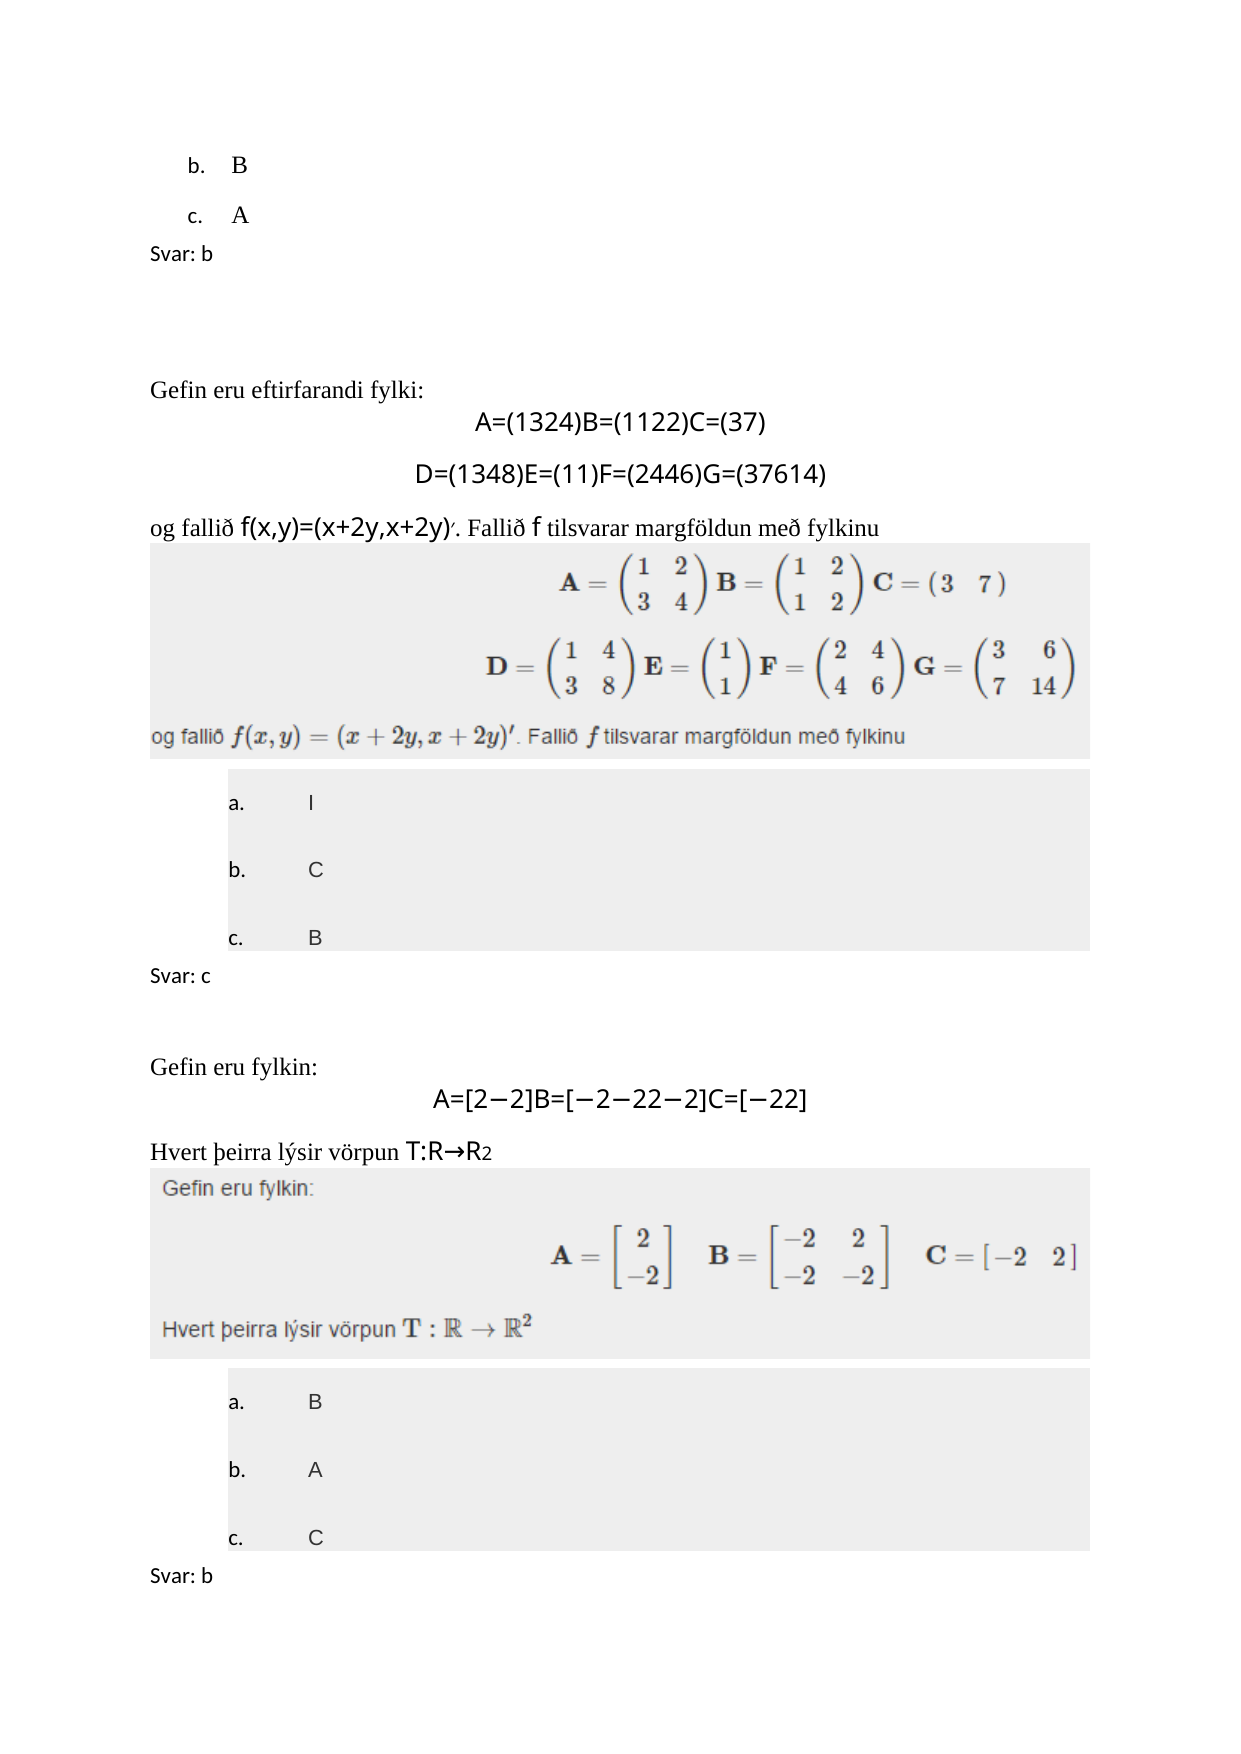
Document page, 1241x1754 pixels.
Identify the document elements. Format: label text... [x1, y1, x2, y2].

text A=[2−2]B=[−2−22−2]C=[−22] [150, 1081, 1090, 1116]
text Gefin eru eftirfarandi fylki: [150, 375, 1090, 404]
text og fallið f(x,y)=(x+2y,x+2y)′. Fallið f tilsvarar margföldun með fylkinu [150, 508, 1090, 543]
list B [228, 904, 1090, 951]
list A [228, 1436, 1090, 1483]
list C [228, 1504, 1090, 1551]
text A=(1324)B=(1122)C=(37) [150, 404, 1090, 439]
text Hvert þeirra lýsir vörpun T:R→R2 [150, 1133, 1090, 1168]
text Svar: c [150, 962, 1090, 990]
list I [228, 769, 1090, 816]
text Svar: b [150, 239, 1090, 267]
text Svar: b [150, 1561, 1090, 1589]
text Gefin eru fylkin: [150, 1052, 1090, 1081]
text D=(1348)E=(11)F=(2446)G=(37614) [150, 456, 1090, 491]
list B [187, 150, 1090, 179]
list C [228, 837, 1090, 883]
list A [187, 200, 1090, 229]
list B [228, 1368, 1090, 1415]
